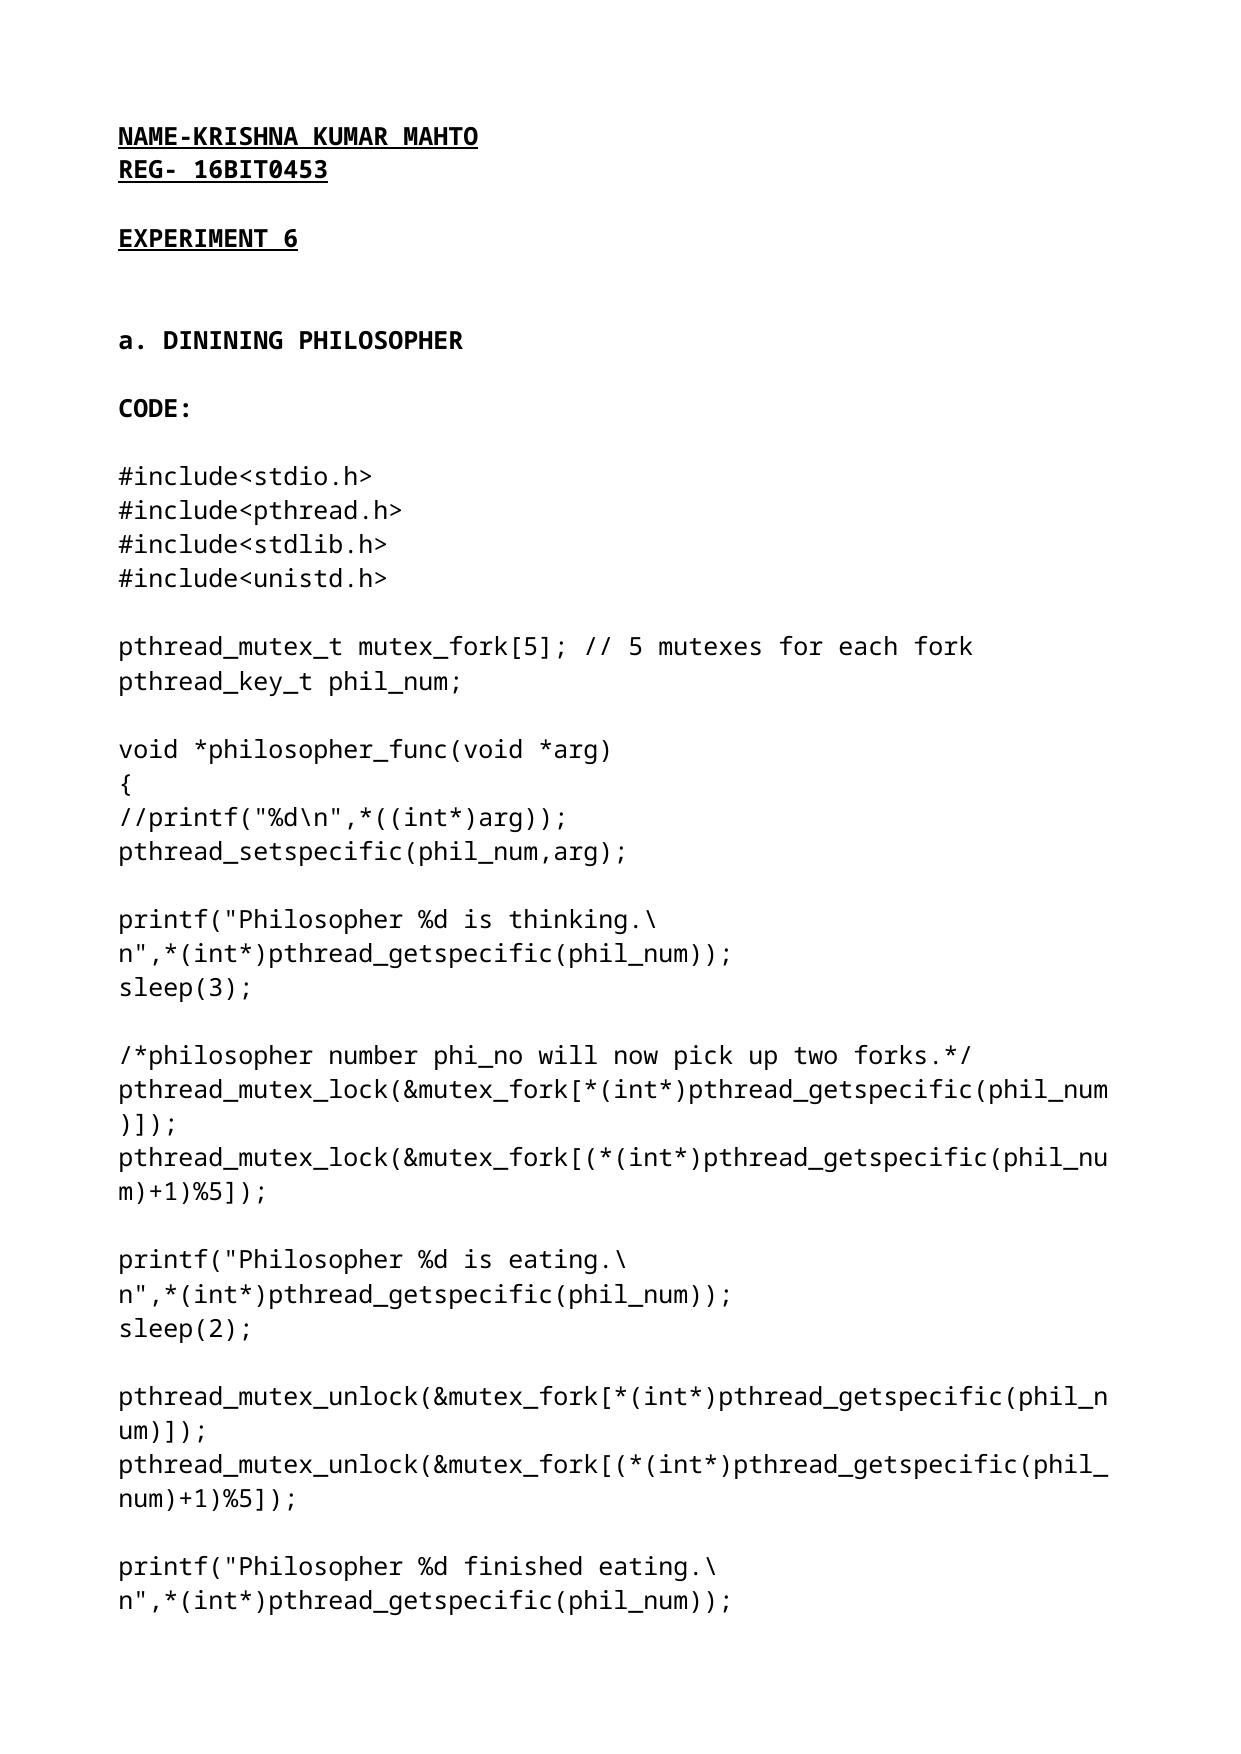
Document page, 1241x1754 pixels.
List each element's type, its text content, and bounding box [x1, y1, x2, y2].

text void *philosopher_func(void *arg) [118, 731, 1122, 765]
text #include<stdio.h> [118, 459, 1122, 493]
text #include<unistd.h> [118, 561, 1122, 595]
text pthread_setspecific(phil_num,arg); [118, 833, 1122, 867]
text CODE: [118, 391, 1122, 425]
text printf("Philosopher %d is thinking.\n",*(int*)pthread_getspecific(phil_num)); [118, 902, 1122, 970]
text #include<pthread.h> [118, 493, 1122, 527]
text EXPERIMENT 6 [118, 220, 1122, 254]
text sleep(2); [118, 1310, 1122, 1344]
text pthread_key_t phil_num; [118, 663, 1122, 697]
text /*philosopher number phi_no will now pick up two forks.*/ [118, 1038, 1122, 1072]
text sleep(3); [118, 970, 1122, 1004]
text pthread_mutex_unlock(&mutex_fork[*(int*)pthread_getspecific(phil_num)]); [118, 1378, 1122, 1447]
text pthread_mutex_lock(&mutex_fork[*(int*)pthread_getspecific(phil_num)]); [118, 1072, 1122, 1140]
text a. DININING PHILOSOPHER [118, 322, 1122, 357]
text NAME-KRISHNA KUMAR MAHTO [118, 118, 1122, 152]
text printf("Philosopher %d finished eating.\n",*(int*)pthread_getspecific(phil_num)); [118, 1549, 1122, 1617]
text #include<stdlib.h> [118, 527, 1122, 561]
text //printf("%d\n",*((int*)arg)); [118, 799, 1122, 833]
text pthread_mutex_t mutex_fork[5]; // 5 mutexes for each fork [118, 629, 1122, 663]
text REG- 16BIT0453 [118, 152, 1122, 186]
text { [118, 765, 1122, 799]
text printf("Philosopher %d is eating.\n",*(int*)pthread_getspecific(phil_num)); [118, 1242, 1122, 1310]
text pthread_mutex_lock(&mutex_fork[(*(int*)pthread_getspecific(phil_num)+1)%5]); [118, 1140, 1122, 1208]
text pthread_mutex_unlock(&mutex_fork[(*(int*)pthread_getspecific(phil_num)+1)%5]); [118, 1447, 1122, 1515]
